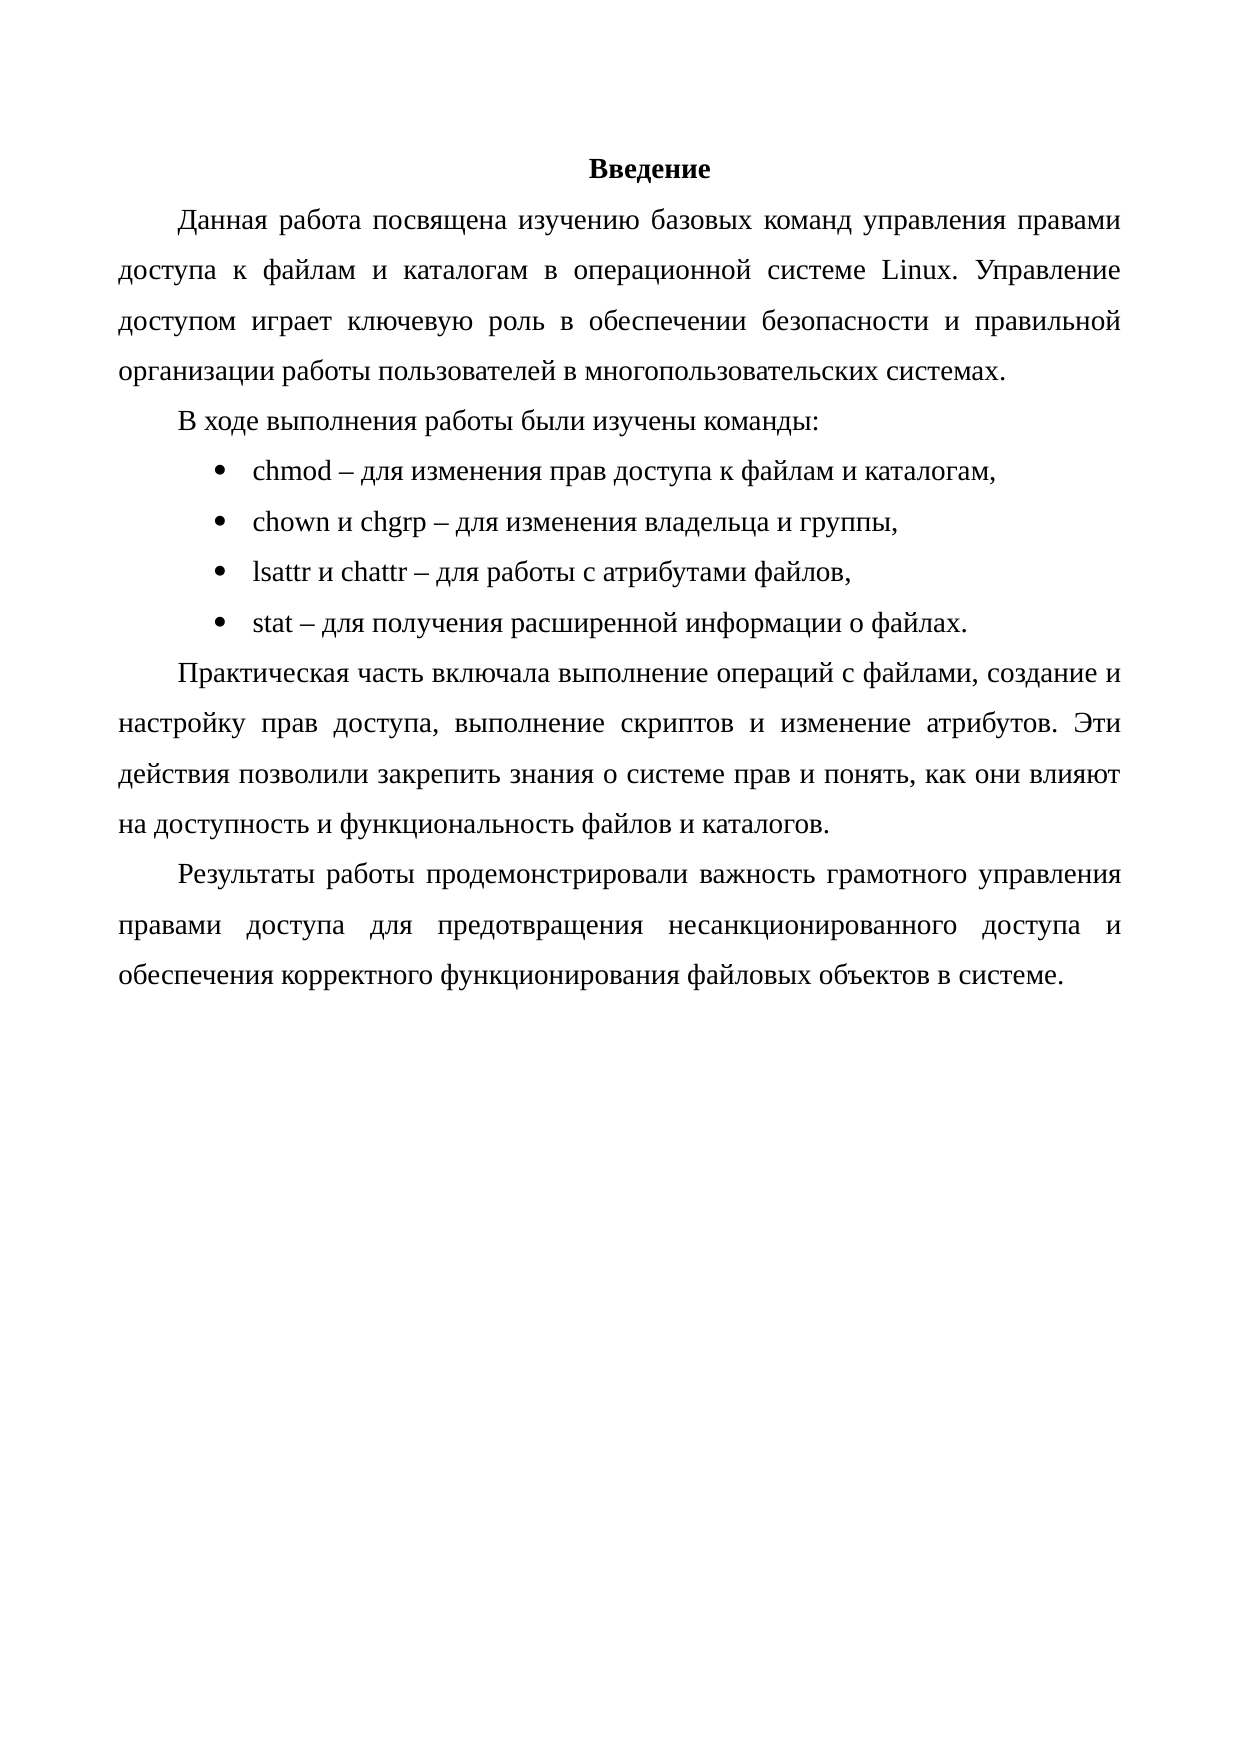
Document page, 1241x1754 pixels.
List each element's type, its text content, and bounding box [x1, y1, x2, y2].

text Практическая часть включала выполнение операций с файлами, создание и настройку прав доступа, выполнение скриптов и изменение атрибутов. Эти действия позволили закрепить знания о системе прав и понять, как они влияют на доступность и функциональность файлов и каталогов. [118, 655, 1122, 840]
list stat – для получения расширенной информации о файлах. [215, 605, 1122, 638]
list chown и chgrp – для изменения владельца и группы, [215, 504, 1122, 538]
list lsattr и chattr – для работы с атрибутами файлов, [215, 554, 1122, 588]
text Введение [118, 152, 1122, 185]
text Результаты работы продемонстрировали важность грамотного управления правами доступа для предотвращения несанкционированного доступа и обеспечения корректного функционирования файловых объектов в системе. [118, 856, 1122, 991]
text В ходе выполнения работы были изучены команды: [118, 403, 1122, 437]
list chmod – для изменения прав доступа к файлам и каталогам, [215, 453, 1122, 487]
text Данная работа посвящена изучению базовых команд управления правами доступа к файлам и каталогам в операционной системе Linux. Управление доступом играет ключевую роль в обеспечении безопасности и правильной организации работы пользователей в многопользовательских системах. [118, 202, 1122, 386]
